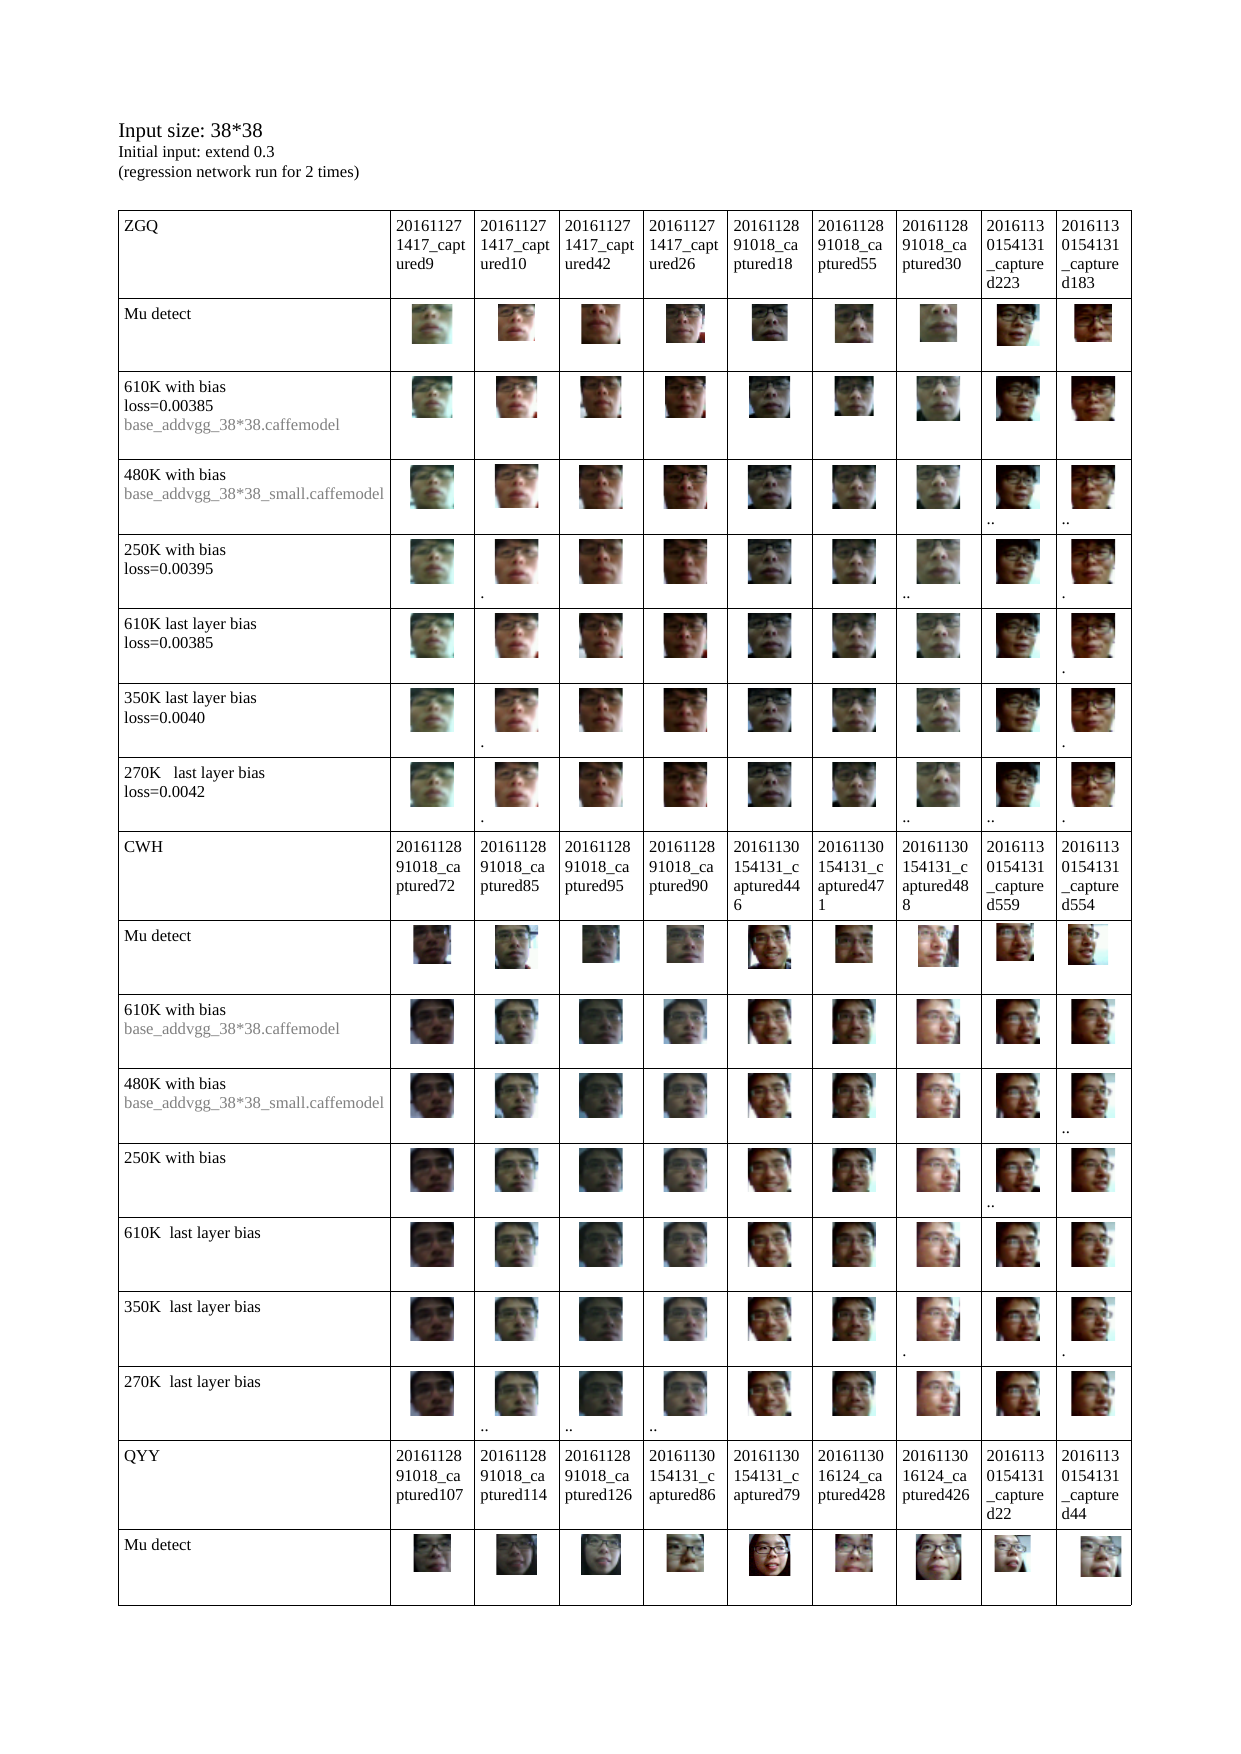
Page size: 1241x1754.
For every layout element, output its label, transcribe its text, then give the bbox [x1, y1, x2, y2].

picture [665, 376, 706, 418]
table_cell [475, 1535, 559, 1605]
picture [747, 613, 792, 658]
picture [1071, 465, 1116, 509]
picture [747, 999, 792, 1044]
picture [1071, 1371, 1116, 1416]
picture [663, 1222, 708, 1267]
table_cell [982, 1218, 1056, 1291]
table_cell [560, 1535, 643, 1605]
table_cell 610K last layer bias loss=0.00385 [119, 609, 390, 682]
picture [996, 304, 1040, 346]
picture [749, 376, 791, 418]
picture [410, 1073, 454, 1118]
table_cell [475, 995, 559, 1068]
picture [834, 304, 874, 343]
table_cell 2016112891018_captured126 [560, 1441, 643, 1529]
picture [1071, 999, 1116, 1044]
table_cell .. [560, 1367, 643, 1440]
picture [579, 762, 623, 807]
table_cell 610K last layer bias [119, 1218, 390, 1291]
picture [663, 1297, 708, 1341]
table_cell [560, 1292, 643, 1366]
table_cell [982, 684, 1056, 757]
picture [916, 613, 961, 658]
table_cell 2016112891018_captured85 [475, 832, 559, 920]
picture [747, 762, 792, 807]
picture [832, 1222, 876, 1267]
table_cell [813, 1218, 896, 1291]
table_cell [897, 1069, 981, 1142]
table_cell .. [1057, 460, 1131, 533]
picture [996, 1222, 1040, 1267]
table_cell 20161130154131_captured446 [728, 832, 812, 920]
table_cell [560, 1530, 643, 1534]
picture [1071, 688, 1116, 732]
picture [832, 999, 876, 1044]
table_cell [1057, 995, 1131, 1068]
picture [410, 539, 454, 584]
table_cell [475, 1218, 559, 1291]
picture [916, 1222, 961, 1267]
table_cell [391, 684, 474, 757]
picture [747, 539, 792, 584]
table_cell [728, 1069, 812, 1142]
table_cell . [475, 758, 559, 831]
table_cell .. [982, 758, 1056, 831]
table_cell 20161130154131_captured488 [897, 832, 981, 920]
table_cell [644, 372, 727, 459]
table_cell [897, 460, 981, 533]
picture [666, 1534, 704, 1572]
picture [663, 999, 708, 1044]
picture [495, 925, 539, 969]
picture [916, 1371, 961, 1416]
table_cell 2016112891018_captured72 [391, 832, 474, 920]
table_cell [813, 921, 896, 993]
table_cell . [475, 535, 559, 608]
picture [494, 1148, 539, 1192]
picture [413, 1534, 451, 1572]
table_cell [982, 1069, 1056, 1142]
picture [916, 688, 961, 732]
picture [747, 465, 792, 509]
picture [579, 613, 623, 658]
table_cell [644, 609, 727, 682]
table_cell 610K with bias loss=0.00385 base_addvgg_38*38.caffemodel [119, 372, 390, 459]
table_cell 20161130154131_captured86 [644, 1441, 727, 1529]
table_header 201611271417_captured42 [560, 211, 643, 298]
table_header 2016112891018_captured55 [813, 211, 896, 298]
picture [916, 1073, 961, 1118]
picture [579, 999, 623, 1044]
table_cell [391, 1069, 474, 1142]
picture [996, 539, 1040, 584]
table_header 20161130154131_captured223 [982, 211, 1056, 298]
table_cell [560, 372, 643, 459]
table_cell [728, 299, 812, 371]
picture [1068, 924, 1109, 965]
table_cell [560, 995, 643, 1068]
picture [1071, 376, 1116, 421]
picture [996, 1371, 1040, 1416]
picture [581, 304, 621, 344]
table_cell [644, 1530, 727, 1534]
picture [579, 1297, 623, 1341]
table_cell [391, 995, 474, 1068]
table_cell [897, 684, 981, 757]
table_cell [1057, 921, 1131, 993]
table_cell . [1057, 758, 1131, 831]
table_cell 270K last layer bias loss=0.0042 [119, 758, 390, 831]
table_cell . [1057, 1292, 1131, 1366]
table_cell [560, 1069, 643, 1142]
picture [411, 304, 453, 344]
table_cell [560, 299, 643, 371]
picture [1071, 1222, 1116, 1267]
table_cell [813, 1367, 896, 1440]
picture [1071, 539, 1116, 584]
picture [496, 376, 538, 418]
table_cell [391, 460, 474, 533]
table_cell [475, 1530, 559, 1534]
picture [1074, 304, 1112, 342]
table_cell [475, 299, 559, 371]
table_cell [475, 1069, 559, 1142]
table_cell [897, 1218, 981, 1291]
table_cell [982, 995, 1056, 1068]
table_cell [644, 921, 727, 993]
table_cell [897, 609, 981, 682]
picture [748, 925, 792, 969]
picture [494, 1371, 539, 1416]
table_cell [813, 758, 896, 831]
table_cell [1057, 372, 1131, 459]
table_cell [560, 758, 643, 831]
picture [751, 304, 788, 341]
picture [996, 465, 1040, 509]
table_cell .. [982, 1144, 1056, 1217]
table_cell [560, 1218, 643, 1291]
table_cell 2016113016124_captured428 [813, 1441, 896, 1529]
table_cell [728, 684, 812, 757]
table_cell [1057, 299, 1131, 371]
table_cell 20161130154131_captured471 [813, 832, 896, 920]
table_cell [1057, 1367, 1131, 1440]
table_cell [982, 1292, 1056, 1366]
table_cell [475, 372, 559, 459]
table_cell [813, 1530, 896, 1534]
picture [498, 304, 535, 341]
picture [916, 999, 961, 1044]
picture [666, 925, 704, 963]
picture [663, 1148, 708, 1192]
table_cell [813, 1144, 896, 1217]
table_cell [475, 1144, 559, 1217]
picture [749, 1534, 791, 1576]
table_cell [982, 1530, 1056, 1605]
table_cell [560, 460, 643, 533]
picture [916, 1297, 961, 1341]
picture [663, 1371, 708, 1416]
table_cell [391, 1530, 474, 1534]
table_cell [813, 609, 896, 682]
picture [494, 999, 539, 1044]
picture [666, 304, 705, 343]
picture [747, 1148, 792, 1192]
table_cell [728, 609, 812, 682]
picture [832, 1073, 876, 1118]
picture [996, 1073, 1040, 1118]
table_cell 2016112891018_captured95 [560, 832, 643, 920]
table_cell 20161130154131_captured44 [1057, 1441, 1131, 1529]
picture [494, 1297, 539, 1341]
table_cell [813, 995, 896, 1068]
table_cell [728, 1144, 812, 1217]
picture [996, 999, 1040, 1044]
picture [834, 376, 874, 416]
picture [918, 925, 959, 967]
table_cell [813, 1069, 896, 1142]
table_cell [391, 921, 474, 993]
table_cell [560, 1144, 643, 1217]
table_header 201611271417_captured10 [475, 211, 559, 298]
table_cell [391, 299, 474, 371]
picture [410, 1297, 454, 1341]
table_cell 20161130154131_captured22 [982, 1441, 1056, 1529]
table_cell . [1057, 535, 1131, 608]
table_cell .. [1057, 1069, 1131, 1142]
table_cell 270K last layer bias [119, 1367, 390, 1440]
table_header 20161130154131_captured183 [1057, 211, 1131, 298]
picture [663, 539, 708, 584]
picture [832, 688, 876, 732]
table_cell [982, 299, 1056, 371]
picture [663, 762, 708, 807]
picture [832, 613, 876, 658]
picture [832, 539, 876, 584]
picture [494, 1073, 539, 1118]
table_cell [728, 372, 812, 459]
table_cell [813, 372, 896, 459]
table_cell . [1057, 609, 1131, 682]
table_cell [644, 1292, 727, 1366]
table_cell [728, 758, 812, 831]
table_cell [644, 1535, 727, 1605]
picture [747, 688, 792, 732]
table_cell [644, 1218, 727, 1291]
picture [916, 465, 961, 509]
picture [663, 613, 708, 658]
picture [1071, 1297, 1116, 1341]
picture [579, 465, 623, 509]
table_cell [391, 1218, 474, 1291]
table_cell [644, 758, 727, 831]
picture [410, 762, 454, 807]
table_cell [813, 460, 896, 533]
picture [1071, 762, 1116, 807]
table_cell . [475, 684, 559, 757]
table_cell [982, 535, 1056, 608]
picture [916, 1148, 961, 1192]
table_cell . [897, 1292, 981, 1366]
table_cell [728, 1292, 812, 1366]
picture [835, 1534, 873, 1572]
table_cell [1057, 1530, 1131, 1605]
table_cell .. [897, 535, 981, 608]
picture [579, 1148, 623, 1192]
table_cell 250K with bias [119, 1144, 390, 1217]
table_cell CWH [119, 832, 390, 920]
picture [832, 1148, 876, 1192]
table_cell .. [897, 758, 981, 831]
table_cell [475, 460, 559, 533]
table_cell [728, 995, 812, 1068]
picture [915, 1534, 962, 1580]
table_cell [391, 1367, 474, 1440]
table_cell [982, 609, 1056, 682]
table_cell [982, 924, 1056, 993]
table_cell [897, 995, 981, 1068]
picture [996, 1297, 1040, 1341]
picture [996, 613, 1040, 658]
picture [832, 1297, 876, 1341]
picture [411, 376, 453, 418]
table_cell [897, 372, 981, 459]
picture [1071, 613, 1116, 658]
picture [996, 923, 1034, 961]
table_cell [897, 1530, 981, 1534]
table_cell Mu detect [119, 299, 390, 371]
picture [579, 1222, 623, 1267]
table_header ZGQ [119, 211, 390, 298]
table_cell [728, 460, 812, 533]
table_cell [813, 299, 896, 371]
table_cell [897, 921, 981, 993]
table_cell [813, 1535, 896, 1605]
table_cell [644, 995, 727, 1068]
picture [494, 762, 539, 807]
picture [996, 376, 1040, 421]
table_cell 250K with bias loss=0.00395 [119, 535, 390, 608]
table_cell [560, 684, 643, 757]
table_header 2016112891018_captured18 [728, 211, 812, 298]
table_cell [644, 684, 727, 757]
picture [996, 1148, 1040, 1192]
picture [579, 1371, 623, 1416]
picture [996, 688, 1040, 732]
picture [835, 925, 873, 963]
table_cell [560, 921, 643, 993]
table_cell 350K last layer bias [119, 1292, 390, 1366]
table_cell 480K with bias base_addvgg_38*38_small.caffemodel [119, 460, 390, 533]
picture [832, 762, 876, 807]
picture [919, 304, 958, 342]
picture [747, 1297, 792, 1341]
table_cell QYY [119, 1441, 390, 1529]
table_header 201611271417_captured9 [391, 211, 474, 298]
table_cell [391, 372, 474, 459]
table_cell [897, 1367, 981, 1440]
picture [1080, 1536, 1122, 1577]
table_cell [475, 1292, 559, 1366]
picture [994, 1535, 1031, 1572]
picture [410, 999, 454, 1044]
table_cell Mu detect [119, 921, 390, 993]
picture [410, 1148, 454, 1192]
table_cell [728, 1218, 812, 1291]
table_cell [391, 1292, 474, 1366]
table_cell [1057, 1218, 1131, 1291]
table_cell [560, 535, 643, 608]
picture [413, 925, 452, 964]
table_cell [728, 921, 812, 993]
table_cell [644, 1069, 727, 1142]
table_cell 2016112891018_captured114 [475, 1441, 559, 1529]
table_cell [982, 1367, 1056, 1440]
table_header 2016112891018_captured30 [897, 211, 981, 298]
table_cell 480K with bias base_addvgg_38*38_small.caffemodel [119, 1069, 390, 1142]
table_cell [391, 609, 474, 682]
table_cell [728, 1530, 812, 1534]
table_cell .. [644, 1367, 727, 1440]
table_cell [391, 1144, 474, 1217]
table_cell [391, 758, 474, 831]
picture [410, 1371, 454, 1416]
picture [916, 762, 961, 807]
picture [663, 465, 708, 509]
table_cell 20161130154131_captured559 [982, 832, 1056, 920]
picture [663, 1073, 708, 1118]
picture [496, 1534, 537, 1575]
table_cell 20161130154131_captured554 [1057, 832, 1131, 920]
picture [410, 688, 454, 732]
table_cell 2016113016124_captured426 [897, 1441, 981, 1529]
table_header 201611271417_captured26 [644, 211, 727, 298]
table_cell [813, 1292, 896, 1366]
table_cell [897, 299, 981, 371]
picture [663, 688, 708, 732]
picture [494, 613, 539, 658]
table_cell [728, 1367, 812, 1440]
picture [1071, 1073, 1116, 1118]
picture [410, 465, 454, 509]
table_cell .. [982, 460, 1056, 533]
picture [996, 762, 1040, 807]
picture [916, 539, 961, 584]
picture [579, 688, 623, 732]
table_cell [475, 921, 559, 993]
table_cell [391, 1535, 474, 1605]
table_cell [644, 299, 727, 371]
picture [580, 376, 622, 418]
table_cell 2016112891018_captured90 [644, 832, 727, 920]
picture [494, 464, 539, 508]
picture [494, 688, 539, 732]
picture [747, 1073, 792, 1118]
table_cell [644, 460, 727, 533]
table_cell [728, 1535, 812, 1605]
picture [410, 1222, 454, 1267]
picture [1071, 1148, 1116, 1192]
table_cell 610K with bias base_addvgg_38*38.caffemodel [119, 995, 390, 1068]
table_cell [897, 1535, 981, 1605]
table_cell 20161130154131_captured79 [728, 1441, 812, 1529]
picture [579, 539, 623, 584]
picture [916, 376, 961, 421]
table_cell .. [475, 1367, 559, 1440]
table_cell [644, 1144, 727, 1217]
table_cell [813, 535, 896, 608]
table_cell [897, 1144, 981, 1217]
picture [582, 925, 620, 963]
table_cell 350K last layer bias loss=0.0040 [119, 684, 390, 757]
picture [494, 539, 539, 584]
table_cell [644, 535, 727, 608]
table_cell [982, 372, 1056, 459]
picture [579, 1073, 623, 1118]
table_cell 2016112891018_captured107 [391, 1441, 474, 1529]
table_cell [560, 609, 643, 682]
picture [581, 1534, 621, 1575]
picture [747, 1371, 792, 1416]
picture [410, 613, 454, 658]
picture [494, 1222, 539, 1267]
table_cell [475, 609, 559, 682]
table_cell . [1057, 684, 1131, 757]
picture [747, 1222, 792, 1267]
table_cell [1057, 1144, 1131, 1217]
table_cell [728, 535, 812, 608]
picture [832, 465, 876, 509]
table_cell Mu detect [119, 1530, 390, 1605]
table_cell [813, 684, 896, 757]
picture [832, 1371, 876, 1416]
table_cell [391, 535, 474, 608]
